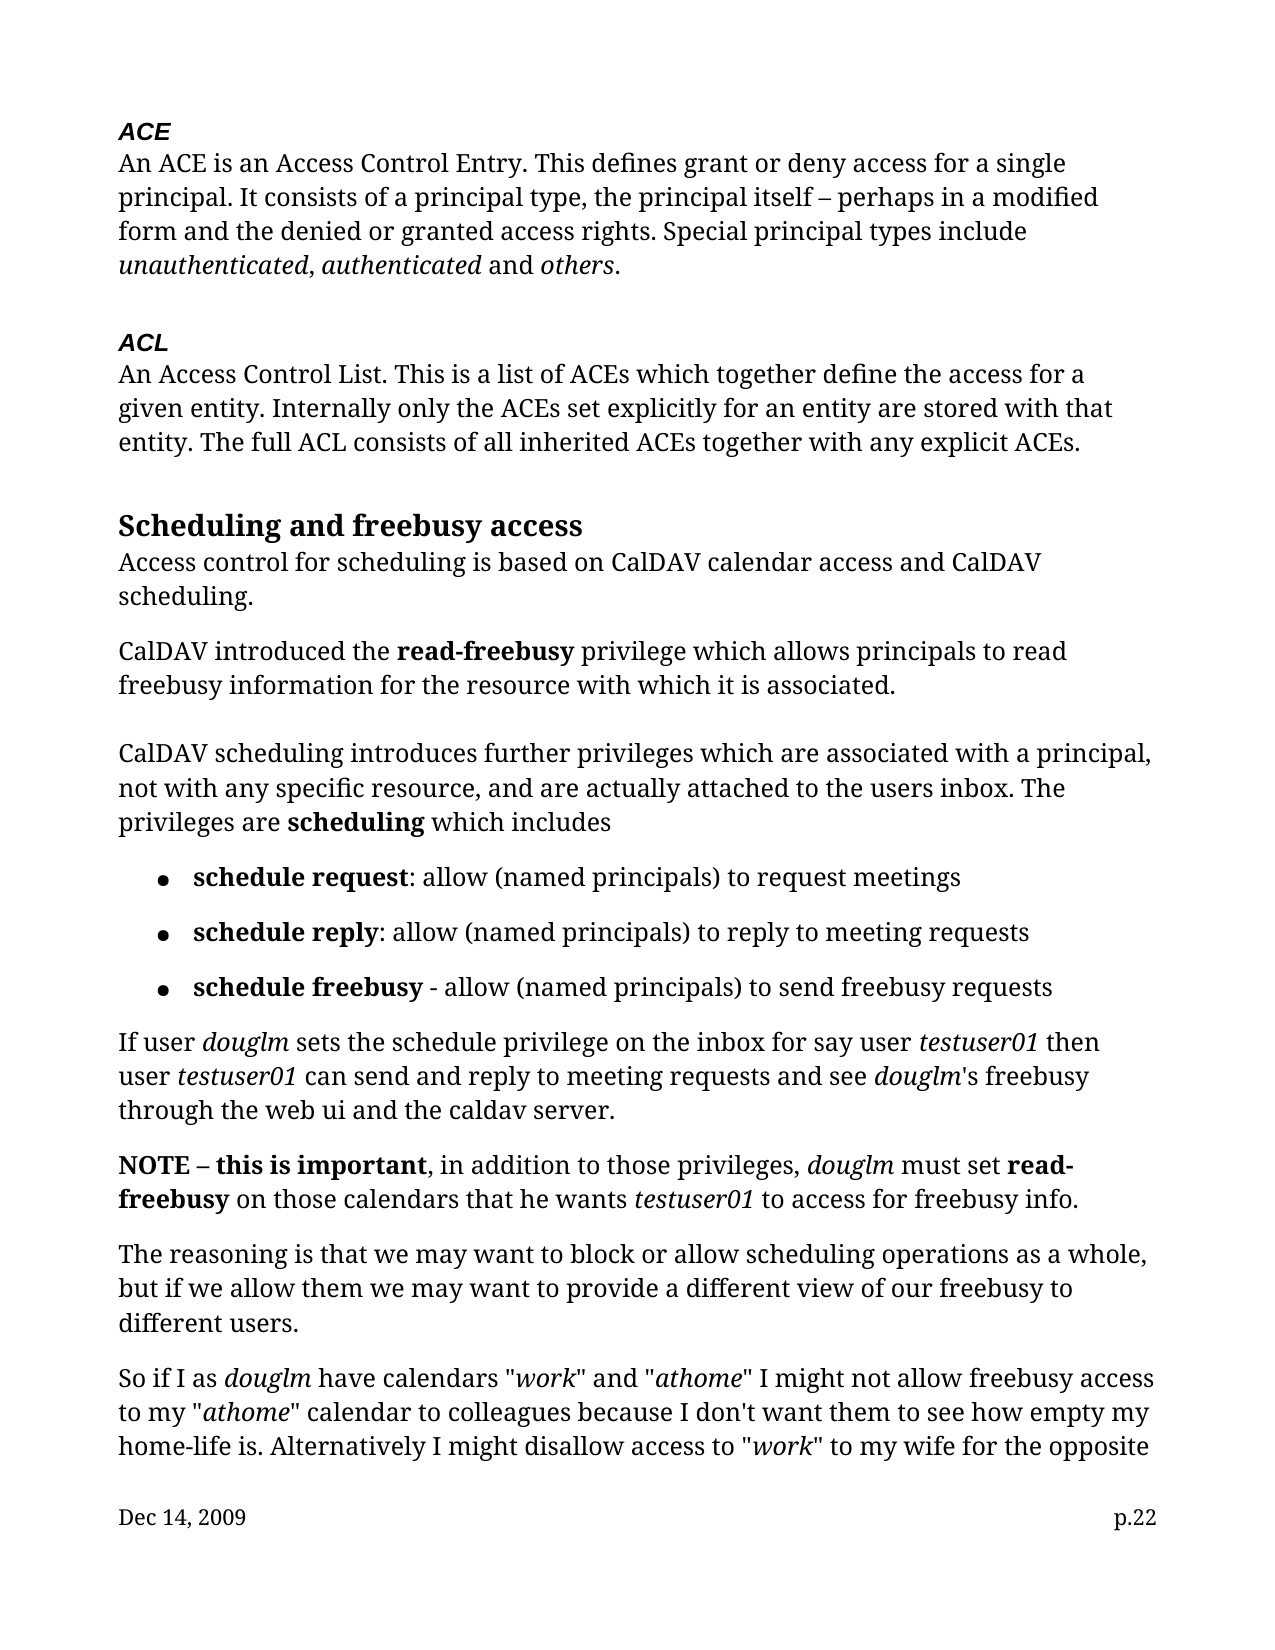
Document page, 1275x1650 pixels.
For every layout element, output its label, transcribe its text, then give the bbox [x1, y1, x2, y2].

text An ACE is an Access Control Entry. This defines grant or deny access for a single principal. It consists of a principal type, the principal itself – perhaps in a modified form and the denied or granted access rights. Special principal types include unauthenticated, authenticated and others. [118, 146, 1157, 282]
subtitle ACL [118, 329, 1157, 356]
text CalDAV introduced the read-freebusy privilege which allows principals to read freebusy information for the resource with which it is associated. CalDAV scheduling introduces further privileges which are associated with a principal, not with any specific resource, and are actually attached to the users inbox. The privileges are scheduling which includes [118, 634, 1157, 838]
list schedule reply: allow (named principals) to reply to meeting requests [156, 914, 1157, 948]
text An Access Control List. This is a list of ACEs which together define the access for a given entity. Internally only the ACEs set explicitly for an entity are stored with that entity. The full ACL consists of all inherited ACEs together with any explicit ACEs. [118, 356, 1157, 458]
text If user douglm sets the schedule privilege on the inbox for say user testuser01 then user testuser01 can send and reply to meeting requests and see douglm's freebusy through the web ui and the caldav server. [118, 1025, 1157, 1127]
subtitle Scheduling and freebusy access [118, 505, 1157, 545]
text The reasoning is that we may want to block or allow scheduling operations as a whole, but if we allow them we may want to provide a different view of our freebusy to different users. [118, 1237, 1157, 1339]
text Access control for scheduling is based on CalDAV calendar access and CalDAV scheduling. [118, 545, 1157, 613]
text NOTE – this is important, in addition to those privileges, douglm must set read-freebusy on those calendars that he wants testuser01 to access for freebusy info. [118, 1148, 1157, 1216]
list schedule request: allow (named principals) to request meetings [156, 859, 1157, 893]
text So if I as douglm have calendars "work" and "athome" I might not allow freebusy access to my "athome" calendar to colleagues because I don't want them to see how empty my home-life is. Alternatively I might disallow access to "work" to my wife for the opposite [118, 1360, 1157, 1462]
list schedule freebusy - allow (named principals) to send freebusy requests [156, 969, 1157, 1004]
subtitle ACE [118, 118, 1157, 146]
